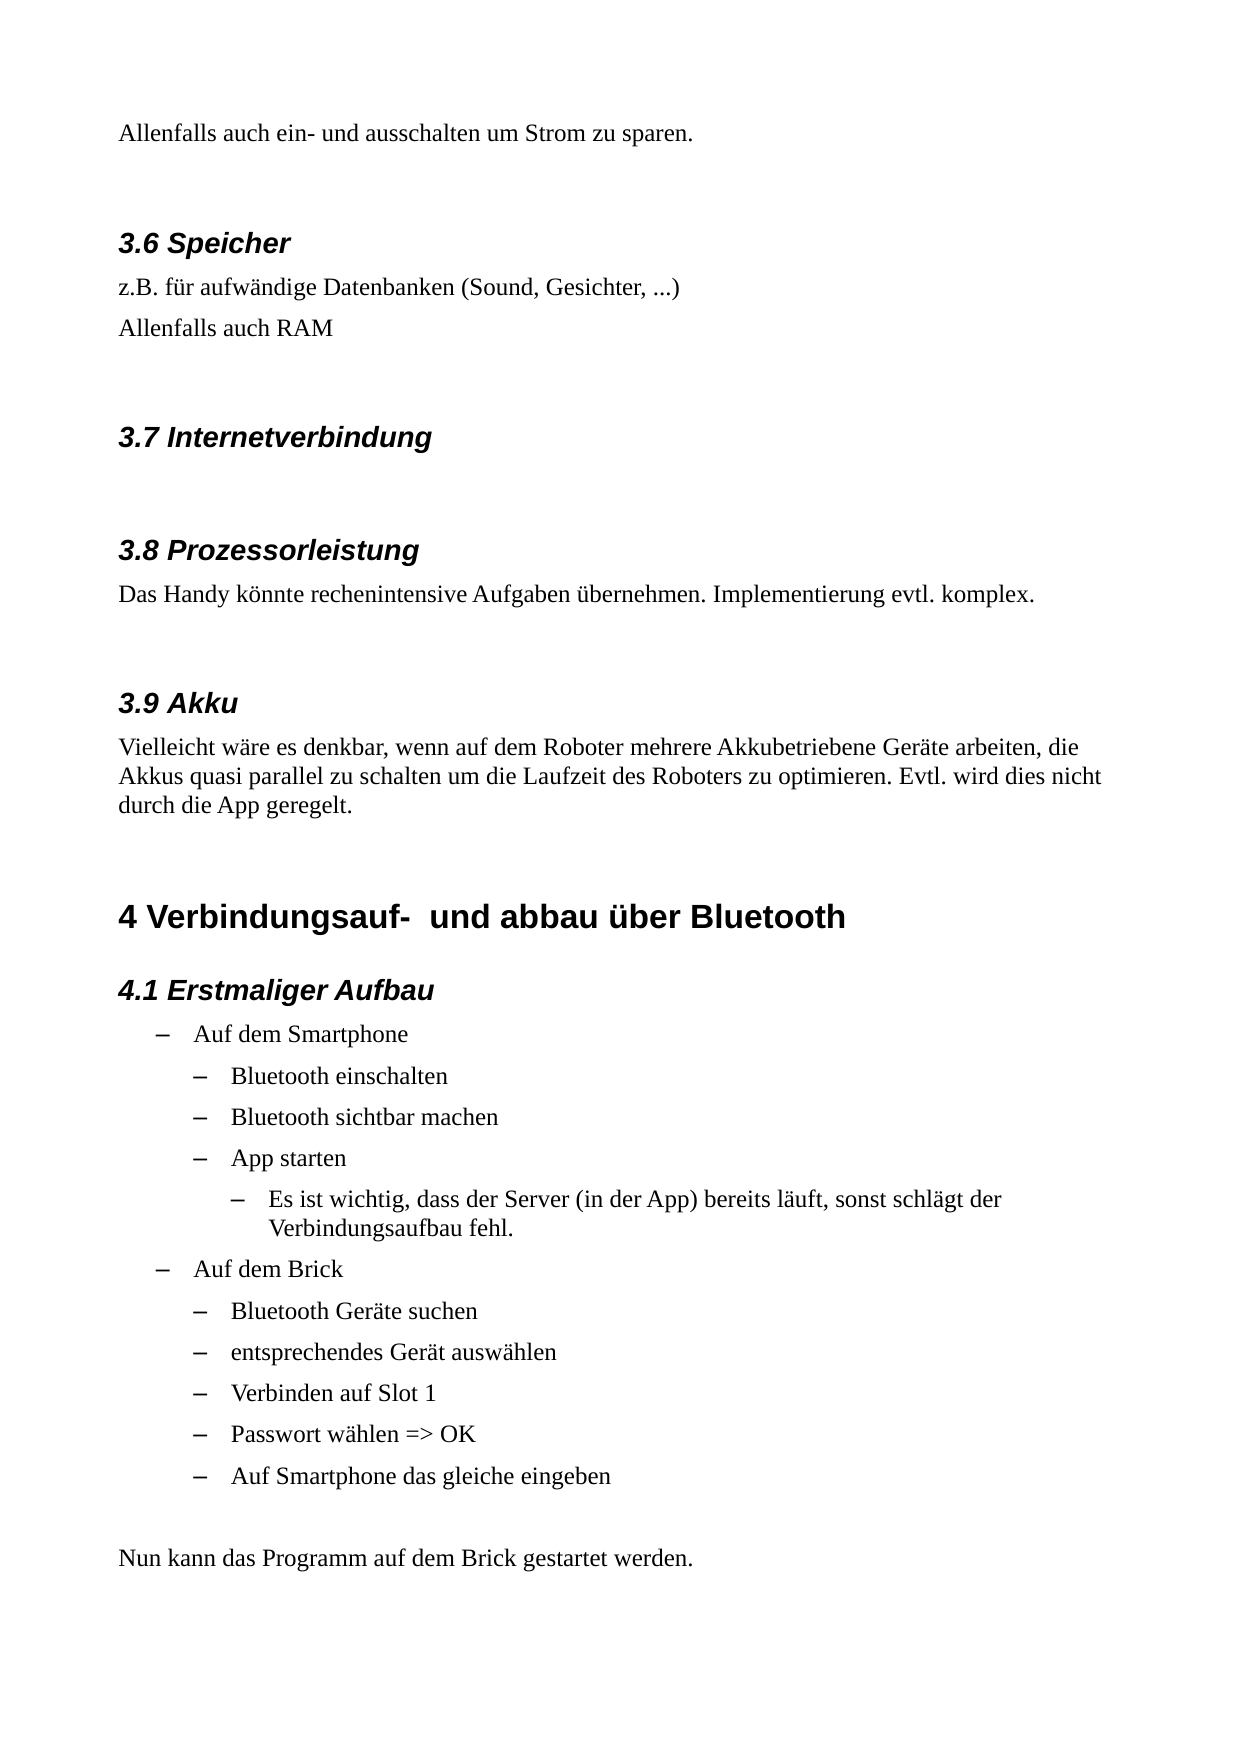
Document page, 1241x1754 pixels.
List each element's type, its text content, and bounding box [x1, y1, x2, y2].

list Bluetooth Geräte suchen [193, 1296, 1122, 1324]
text Das Handy könnte rechenintensive Aufgaben übernehmen. Implementierung evtl. komplex. [118, 579, 1122, 607]
subtitle Erstmaliger Aufbau [118, 973, 1122, 1007]
subtitle Internetverbindung [118, 420, 1122, 454]
subtitle Verbindungsauf- und abbau über Bluetooth [118, 897, 1122, 936]
text z.B. für aufwändige Datenbanken (Sound, Gesichter, ...) [118, 272, 1122, 300]
list App starten [193, 1143, 1122, 1172]
list Auf dem Brick [156, 1254, 1122, 1283]
text Vielleicht wäre es denkbar, wenn auf dem Roboter mehrere Akkubetriebene Geräte arbeiten, die Akkus quasi parallel zu schalten um die Laufzeit des Roboters zu optimieren. Evtl. wird dies nicht durch die App geregelt. [118, 732, 1122, 818]
list Es ist wichtig, dass der Server (in der App) bereits läuft, sonst schlägt der Verbindungsaufbau fehl. [231, 1184, 1122, 1242]
list Verbinden auf Slot 1 [193, 1378, 1122, 1407]
list Auf Smartphone das gleiche eingeben [193, 1461, 1122, 1489]
text Allenfalls auch RAM [118, 313, 1122, 342]
list Bluetooth sichtbar machen [193, 1102, 1122, 1131]
text Nun kann das Programm auf dem Brick gestartet werden. [118, 1543, 1122, 1572]
subtitle Speicher [118, 226, 1122, 259]
text Allenfalls auch ein- und ausschalten um Strom zu sparen. [118, 118, 1122, 147]
list entsprechendes Gerät auswählen [193, 1337, 1122, 1366]
list Auf dem Smartphone [156, 1019, 1122, 1048]
subtitle Akku [118, 686, 1122, 720]
subtitle Prozessorleistung [118, 533, 1122, 566]
list Passwort wählen => OK [193, 1419, 1122, 1448]
list Bluetooth einschalten [193, 1061, 1122, 1089]
